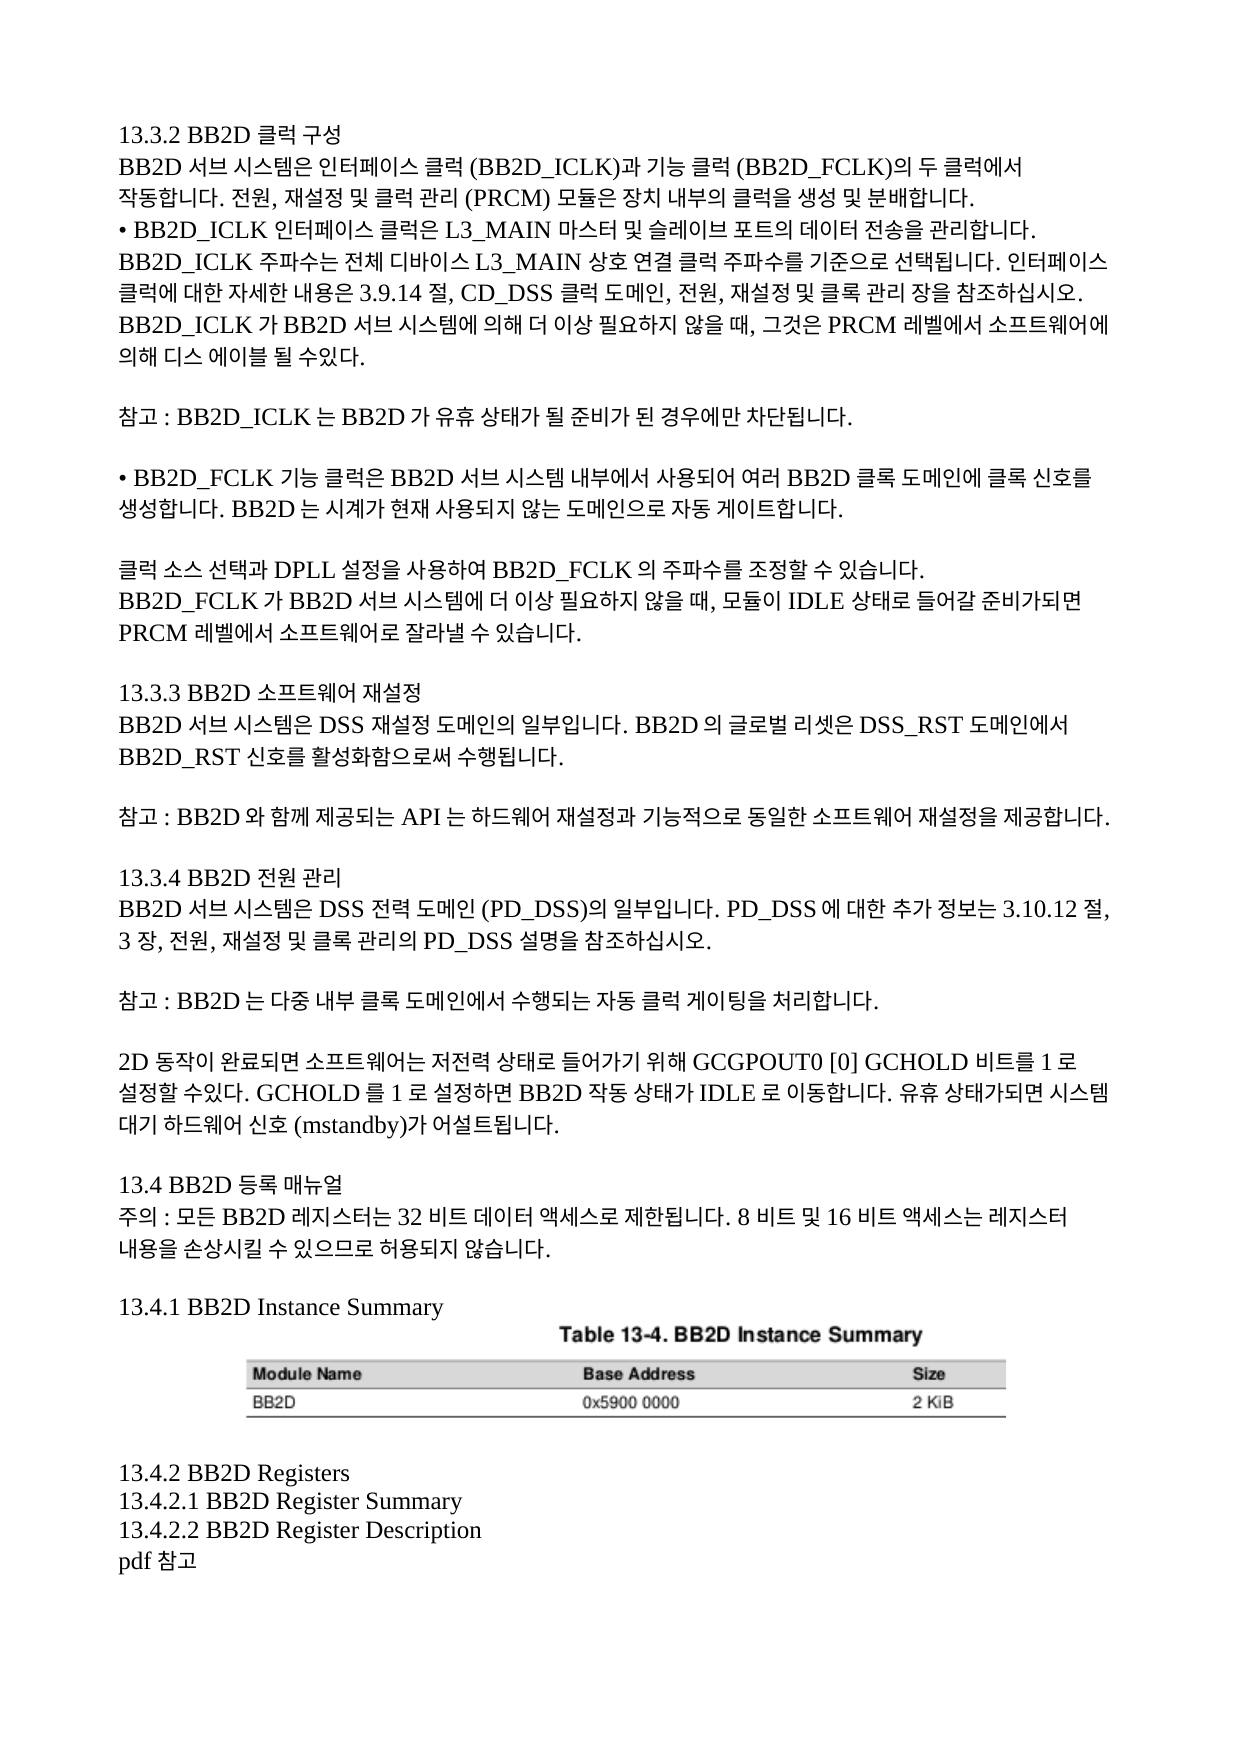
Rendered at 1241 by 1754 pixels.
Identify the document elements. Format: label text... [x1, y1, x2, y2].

text BB2D 서브 시스템은 인터페이스 클럭 (BB2D_ICLK)과 기능 클럭 (BB2D_FCLK)의 두 클럭에서 작동합니다. 전원, 재설정 및 클럭 관리 (PRCM) 모듈은 장치 내부의 클럭을 생성 및 분배합니다. [118, 150, 1122, 213]
text • BB2D_ICLK 인터페이스 클럭은 L3_MAIN 마스터 및 슬레이브 포트의 데이터 전송을 관리합니다. [118, 213, 1122, 245]
text BB2D_ICLK가 BB2D 서브 시스템에 의해 더 이상 필요하지 않을 때, 그것은 PRCM 레벨에서 소프트웨어에 의해 디스 에이블 될 수있다. [118, 308, 1122, 371]
text 2D 동작이 완료되면 소프트웨어는 저전력 상태로 들어가기 위해 GCGPOUT0 [0] GCHOLD 비트를 1로 설정할 수있다. GCHOLD를 1로 설정하면 BB2D 작동 상태가 IDLE로 이동합니다. 유휴 상태가되면 시스템 대기 하드웨어 신호 (mstandby)가 어설트됩니다. [118, 1045, 1122, 1140]
text 13.4 BB2D 등록 매뉴얼 [118, 1168, 1122, 1200]
text 13.4.2 BB2D Registers [118, 1458, 1122, 1486]
text • BB2D_FCLK 기능 클럭은 BB2D 서브 시스템 내부에서 사용되어 여러 BB2D 클록 도메인에 클록 신호를 생성합니다. BB2D는 시계가 현재 사용되지 않는 도메인으로 자동 게이트합니다. [118, 461, 1122, 524]
text 13.4.1 BB2D Instance Summary [118, 1292, 1122, 1321]
text BB2D_FCLK가 BB2D 서브 시스템에 더 이상 필요하지 않을 때, 모듈이 IDLE 상태로 들어갈 준비가되면 PRCM 레벨에서 소프트웨어로 잘라낼 수 있습니다. [118, 584, 1122, 648]
picture [234, 1321, 1007, 1429]
text 13.3.3 BB2D 소프트웨어 재설정 [118, 676, 1122, 708]
text BB2D 서브 시스템은 DSS 재설정 도메인의 일부입니다. BB2D의 글로벌 리셋은 DSS_RST 도메인에서 BB2D_RST 신호를 활성화함으로써 수행됩니다. [118, 708, 1122, 771]
text 참고 : BB2D와 함께 제공되는 API는 하드웨어 재설정과 기능적으로 동일한 소프트웨어 재설정을 제공합니다. [118, 800, 1122, 832]
text BB2D_ICLK 주파수는 전체 디바이스 L3_MAIN 상호 연결 클럭 주파수를 기준으로 선택됩니다. 인터페이스 클럭에 대한 자세한 내용은 3.9.14 절, CD_DSS 클럭 도메인, 전원, 재설정 및 클록 관리 장을 참조하십시오. [118, 245, 1122, 308]
text pdf 참고 [118, 1544, 1122, 1576]
text 13.3.2 BB2D 클럭 구성 [118, 118, 1122, 150]
text 13.3.4 BB2D 전원 관리 [118, 861, 1122, 892]
text 참고 : BB2D는 다중 내부 클록 도메인에서 수행되는 자동 클럭 게이팅을 처리합니다. [118, 984, 1122, 1016]
text BB2D 서브 시스템은 DSS 전력 도메인 (PD_DSS)의 일부입니다. PD_DSS에 대한 추가 정보는 3.10.12 절, 3 장, 전원, 재설정 및 클록 관리의 PD_DSS 설명을 참조하십시오. [118, 892, 1122, 956]
text 13.4.2.2 BB2D Register Description [118, 1515, 1122, 1544]
text 참고 : BB2D_ICLK는 BB2D가 유휴 상태가 될 준비가 된 경우에만 차단됩니다. [118, 400, 1122, 432]
text 13.4.2.1 BB2D Register Summary [118, 1486, 1122, 1515]
text 주의 : 모든 BB2D 레지스터는 32 비트 데이터 액세스로 제한됩니다. 8 비트 및 16 비트 액세스는 레지스터 내용을 손상시킬 수 있으므로 허용되지 않습니다. [118, 1200, 1122, 1263]
text 클럭 소스 선택과 DPLL 설정을 사용하여 BB2D_FCLK의 주파수를 조정할 수 있습니다. [118, 553, 1122, 584]
